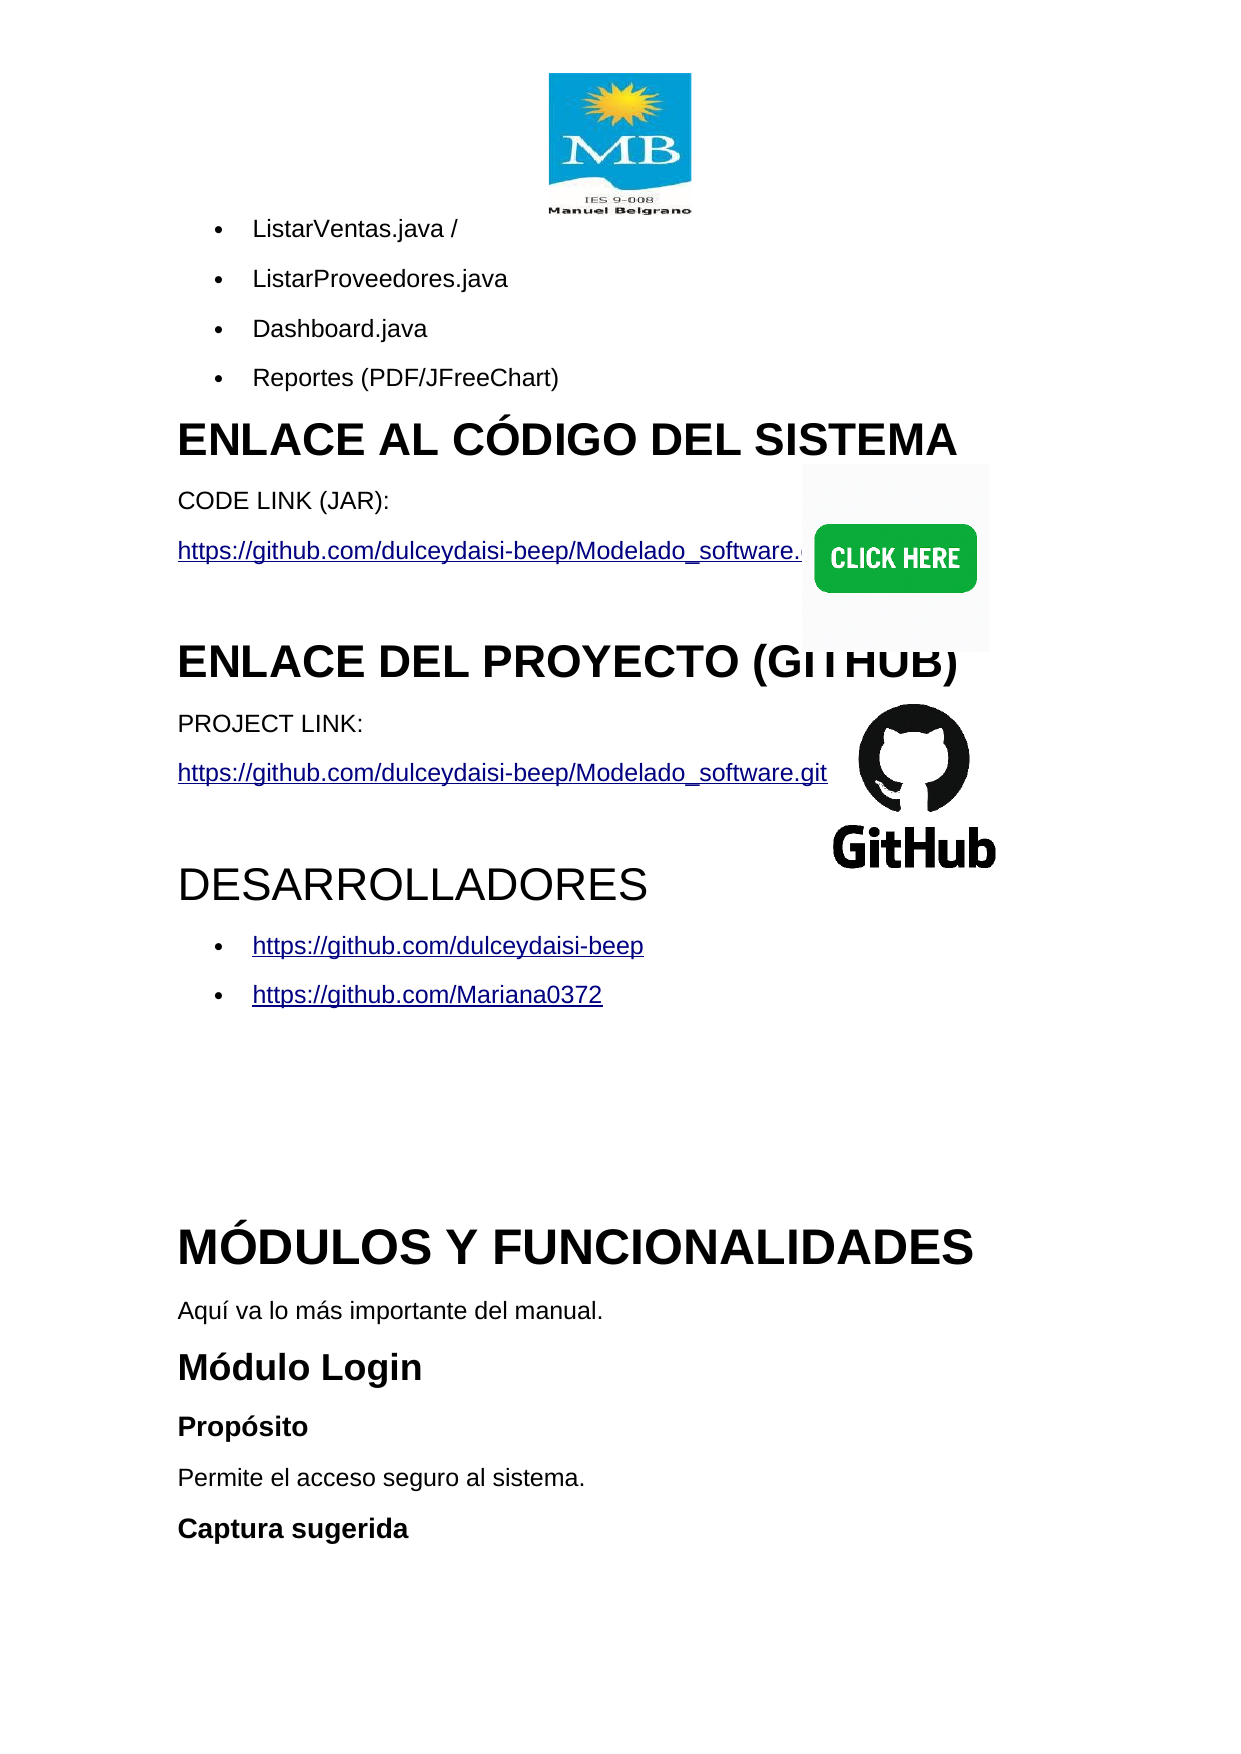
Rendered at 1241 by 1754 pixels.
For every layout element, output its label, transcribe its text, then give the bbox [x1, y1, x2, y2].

text MÓDULOS Y FUNCIONALIDADES [177, 1218, 1063, 1275]
text DESARROLLADORES [177, 857, 1063, 910]
text Permite el acceso seguro al sistema. [177, 1463, 1063, 1492]
text Módulo Login [177, 1346, 1063, 1389]
list ListarVentas.java / [215, 214, 1063, 243]
text Propósito [177, 1409, 1063, 1442]
text https://github.com/dulceydaisi-beep/Modelado_software.git [990, 536, 1063, 564]
text CODE LINK (JAR): [177, 486, 802, 515]
text [963, 758, 1063, 787]
list https://github.com/Mariana0372 [215, 980, 1063, 1009]
text Aquí va lo más importante del manual. [177, 1296, 1063, 1325]
text [884, 728, 944, 737]
text [990, 486, 1063, 515]
text PROJECT LINK: [177, 708, 891, 737]
text [937, 708, 1063, 737]
list https://github.com/dulceydaisi-beep [215, 931, 1063, 959]
text ENLACE AL CÓDIGO DEL SISTEMA [177, 413, 1063, 465]
text ENLACE DEL PROYECTO (GITHUB) [177, 635, 1063, 688]
text [880, 758, 948, 787]
list Dashboard.java [215, 313, 1063, 342]
text https://github.com/dulceydaisi-beep/Modelado_software.git [177, 536, 802, 561]
list Reportes (PDF/JFreeChart) [215, 363, 1063, 392]
list ListarProveedores.java [215, 264, 1063, 293]
text Captura sugerida [177, 1512, 1063, 1545]
text https://github.com/dulceydaisi-beep/Modelado_software.git [177, 758, 865, 787]
